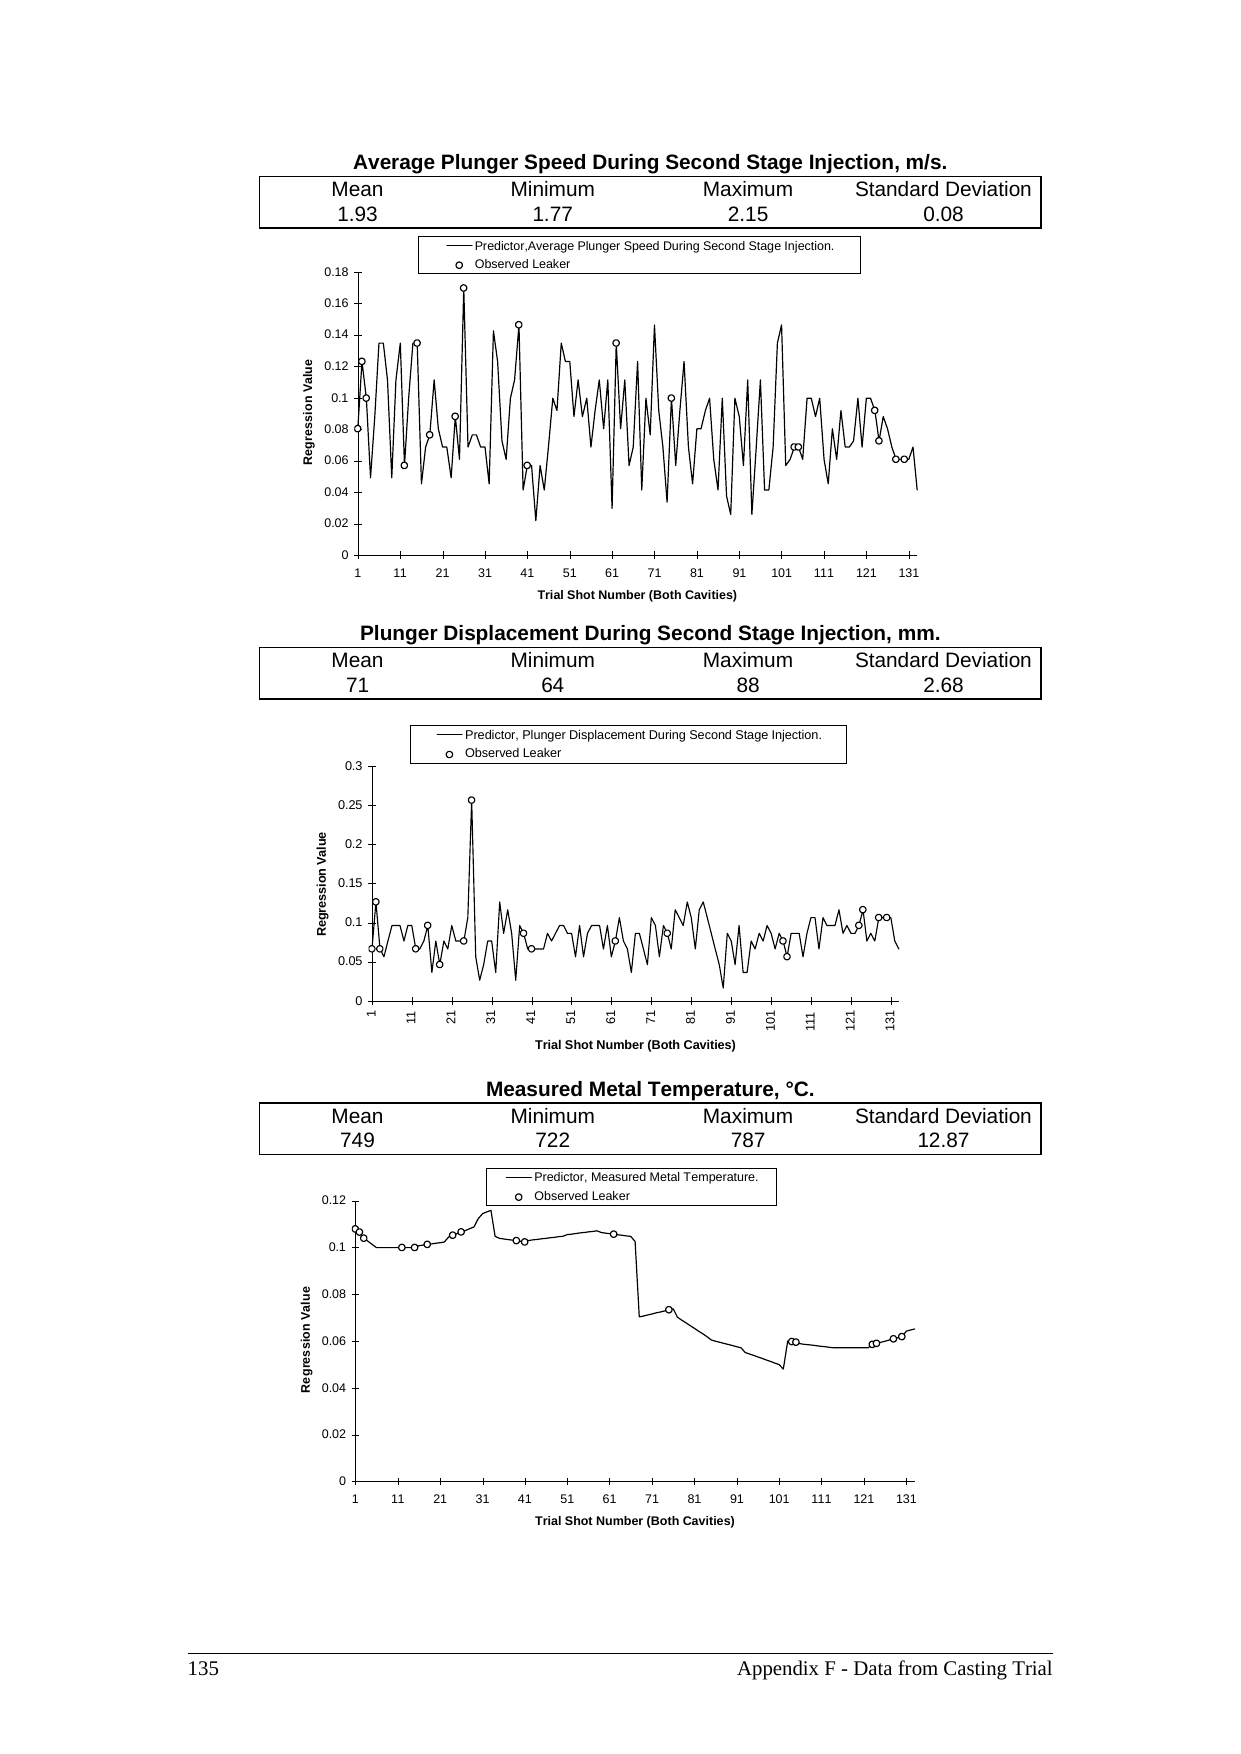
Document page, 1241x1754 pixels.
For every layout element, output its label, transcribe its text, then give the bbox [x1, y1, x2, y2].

table_cell [185, 1102, 259, 1128]
table_cell Standard Deviation [846, 648, 1040, 672]
table_cell 71 [260, 673, 455, 698]
table_header Average Plunger Speed During Second Stage Injection, m/s. [260, 150, 1041, 176]
table_cell Mean [260, 177, 455, 201]
table_cell 2.68 [846, 673, 1040, 698]
table_cell 88 [650, 673, 846, 698]
table_cell [185, 647, 259, 672]
table_header [185, 621, 259, 647]
table_cell Minimum [455, 177, 650, 201]
table_cell 722 [455, 1128, 650, 1153]
table_cell 1.93 [260, 201, 455, 227]
table_cell Mean [260, 1104, 455, 1128]
table_header [185, 1076, 259, 1102]
table_cell Minimum [455, 648, 650, 672]
table_cell Standard Deviation [846, 1104, 1040, 1128]
table_cell Maximum [650, 177, 846, 201]
table_header Measured Metal Temperature, °C. [260, 1076, 1041, 1102]
table_cell 64 [455, 673, 650, 698]
table_cell 1.77 [455, 201, 650, 227]
table_cell 12.87 [846, 1128, 1040, 1153]
table_cell Maximum [650, 1104, 846, 1128]
table_cell Maximum [650, 648, 846, 672]
table_cell [185, 673, 259, 698]
table_cell Mean [260, 648, 455, 672]
table_header [185, 150, 259, 176]
table_cell 0.08 [846, 201, 1040, 227]
table_cell 2.15 [650, 201, 846, 227]
table_cell [185, 176, 259, 201]
table_cell 787 [650, 1128, 846, 1153]
table_cell Standard Deviation [846, 177, 1040, 201]
table_cell [185, 201, 259, 227]
table_cell Minimum [455, 1104, 650, 1128]
table_cell [185, 1128, 259, 1153]
table_header Plunger Displacement During Second Stage Injection, mm. [260, 621, 1041, 647]
table_cell 749 [260, 1128, 455, 1153]
